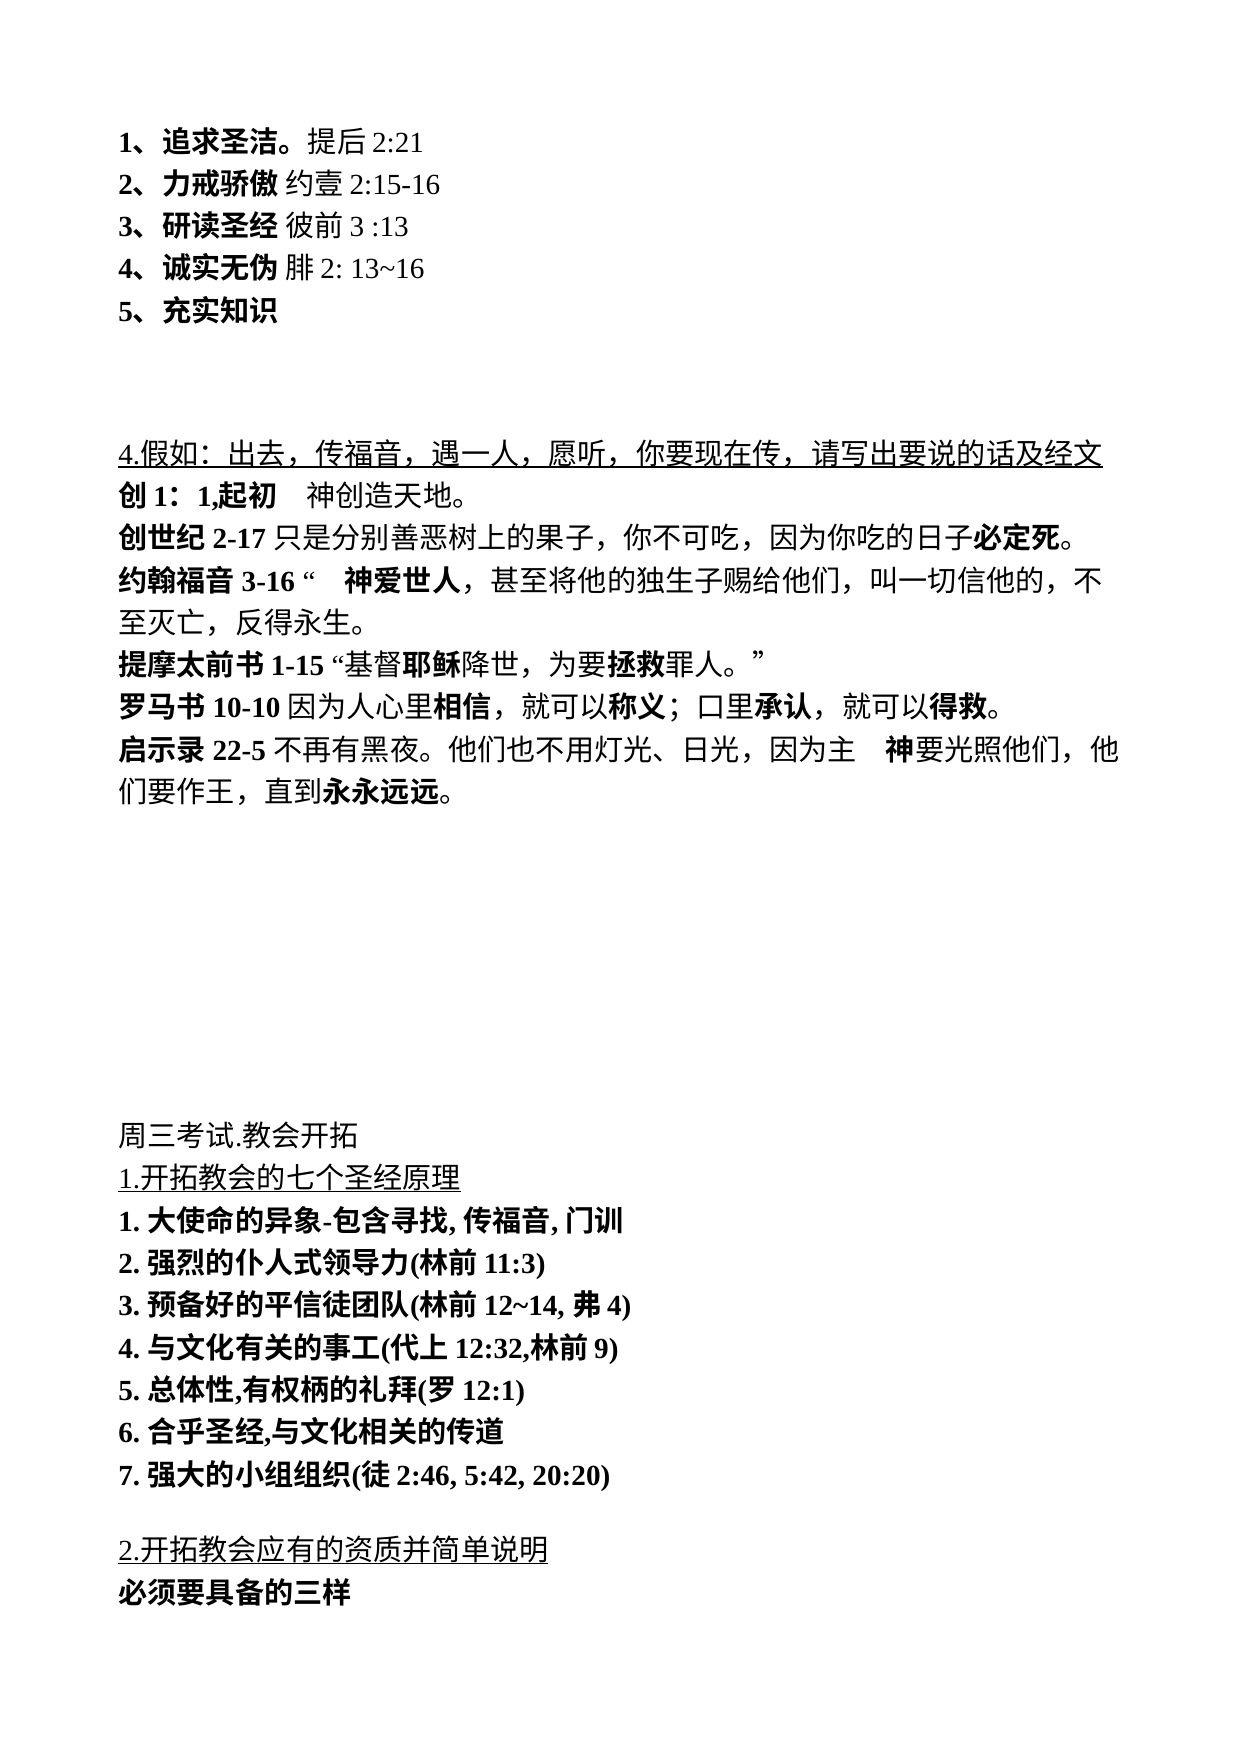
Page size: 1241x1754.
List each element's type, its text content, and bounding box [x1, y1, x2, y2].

text 约翰福音 3-16 “ 神爱世人，甚至将他的独生子赐给他们，叫一切信他的，不至灭亡，反得永生。 [118, 557, 1122, 642]
text 4. 与文化有关的事工(代上12:32,林前9) [118, 1324, 1122, 1366]
text 1、追求圣洁。提后2:21 [118, 118, 1122, 160]
text 必须要具备的三样 [118, 1569, 1122, 1611]
text 提摩太前书 1-15 “基督耶稣降世，为要拯救罪人。” [118, 642, 1122, 684]
text 罗马书 10-10 因为人心里相信，就可以称义；口里承认，就可以得救。 [118, 684, 1122, 726]
text 3. 预备好的平信徒团队(林前12~14, 弗4) [118, 1282, 1122, 1324]
text 7. 强大的小组组织(徒2:46, 5:42, 20:20) [118, 1451, 1122, 1493]
text 2.开拓教会应有的资质并简单说明 [118, 1527, 1122, 1569]
text 1.开拓教会的七个圣经原理 [118, 1155, 1122, 1197]
text 3、研读圣经 彼前3 :13 [118, 203, 1122, 245]
text 启示录 22-5 不再有黑夜。他们也不用灯光、日光，因为主 神要光照他们，他们要作王，直到永永远远。 [118, 726, 1122, 811]
text 4、诚实无伪 腓2: 13~16 [118, 245, 1122, 287]
text 周三考试.教会开拓 [118, 1113, 1122, 1155]
text 5、充实知识 [118, 287, 1122, 329]
text 1. 大使命的异象-包含寻找, 传福音, 门训 [118, 1197, 1122, 1239]
text 创1：1,起初 神创造天地。 [118, 472, 1122, 515]
text 6. 合乎圣经,与文化相关的传道 [118, 1409, 1122, 1451]
text 4.假如：出去，传福音，遇一人，愿听，你要现在传，请写出要说的话及经文 [118, 430, 1122, 472]
text 5. 总体性,有权柄的礼拜(罗12:1) [118, 1366, 1122, 1409]
text 2、力戒骄傲 约壹2:15-16 [118, 160, 1122, 203]
text 2. 强烈的仆人式领导力(林前11:3) [118, 1239, 1122, 1282]
text 创世纪 2-17 只是分别善恶树上的果子，你不可吃，因为你吃的日子必定死。 [118, 515, 1122, 557]
